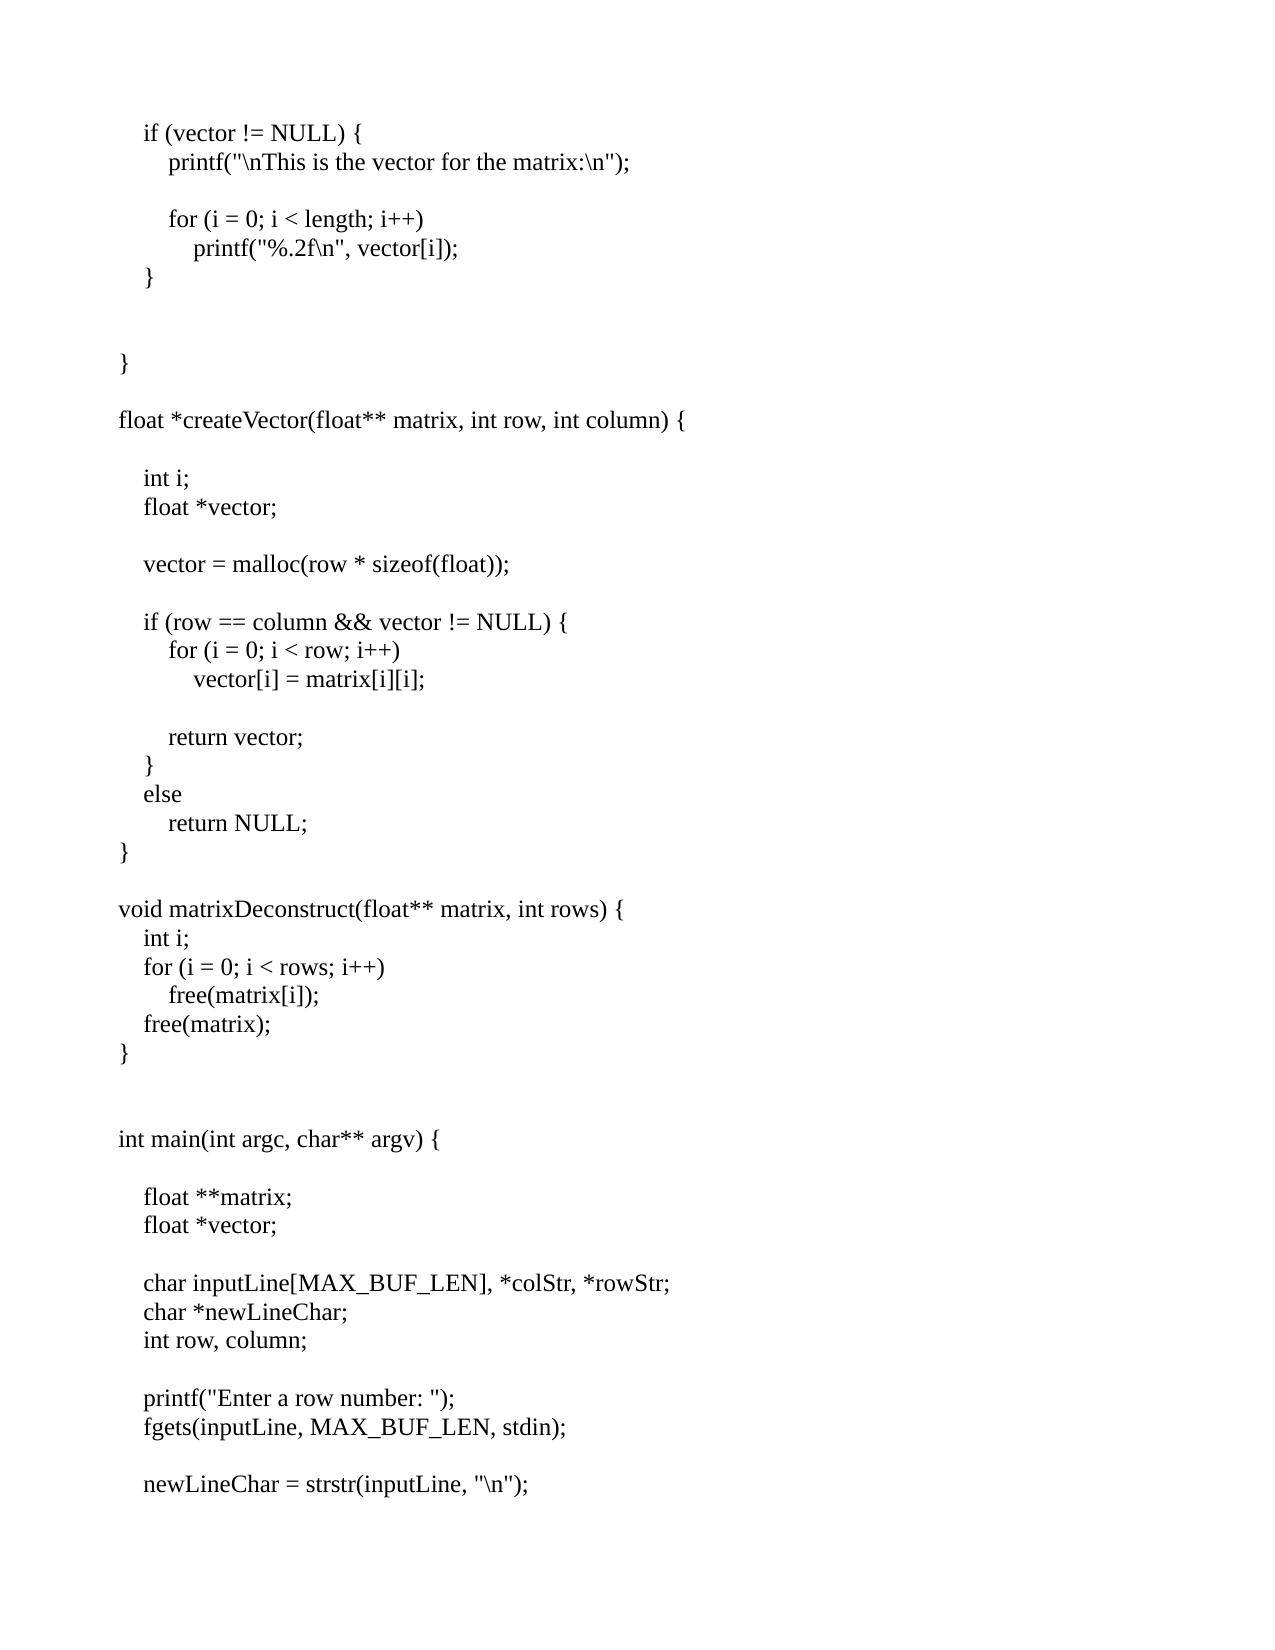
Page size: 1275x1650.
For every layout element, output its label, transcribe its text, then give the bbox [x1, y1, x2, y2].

text float **matrix; [118, 1182, 1157, 1211]
text else [118, 779, 1157, 808]
text free(matrix); [118, 1009, 1157, 1038]
text fgets(inputLine, MAX_BUF_LEN, stdin); [118, 1412, 1157, 1441]
text printf("\nThis is the vector for the matrix:\n"); [118, 147, 1157, 176]
text float *createVector(float** matrix, int row, int column) { [118, 406, 1157, 434]
text void matrixDeconstruct(float** matrix, int rows) { [118, 894, 1157, 923]
text char *newLineChar; [118, 1297, 1157, 1326]
text } [118, 262, 1157, 291]
text newLineChar = strstr(inputLine, "\n"); [118, 1469, 1157, 1498]
text int main(int argc, char** argv) { [118, 1124, 1157, 1153]
text if (vector != NULL) { [118, 118, 1157, 147]
text free(matrix[i]); [118, 981, 1157, 1009]
text return NULL; [118, 808, 1157, 837]
text vector = malloc(row * sizeof(float)); [118, 549, 1157, 578]
text } [118, 348, 1157, 377]
text } [118, 751, 1157, 779]
text for (i = 0; i < length; i++) [118, 204, 1157, 233]
text int row, column; [118, 1326, 1157, 1354]
text vector[i] = matrix[i][i]; [118, 664, 1157, 693]
text float *vector; [118, 1211, 1157, 1239]
text for (i = 0; i < rows; i++) [118, 952, 1157, 981]
text } [118, 837, 1157, 866]
text printf("Enter a row number: "); [118, 1383, 1157, 1412]
text printf("%.2f\n", vector[i]); [118, 233, 1157, 262]
text if (row == column && vector != NULL) { [118, 607, 1157, 636]
text int i; [118, 923, 1157, 952]
text } [118, 1038, 1157, 1067]
text return vector; [118, 722, 1157, 751]
text for (i = 0; i < row; i++) [118, 636, 1157, 664]
text float *vector; [118, 492, 1157, 521]
text char inputLine[MAX_BUF_LEN], *colStr, *rowStr; [118, 1268, 1157, 1297]
text int i; [118, 463, 1157, 492]
